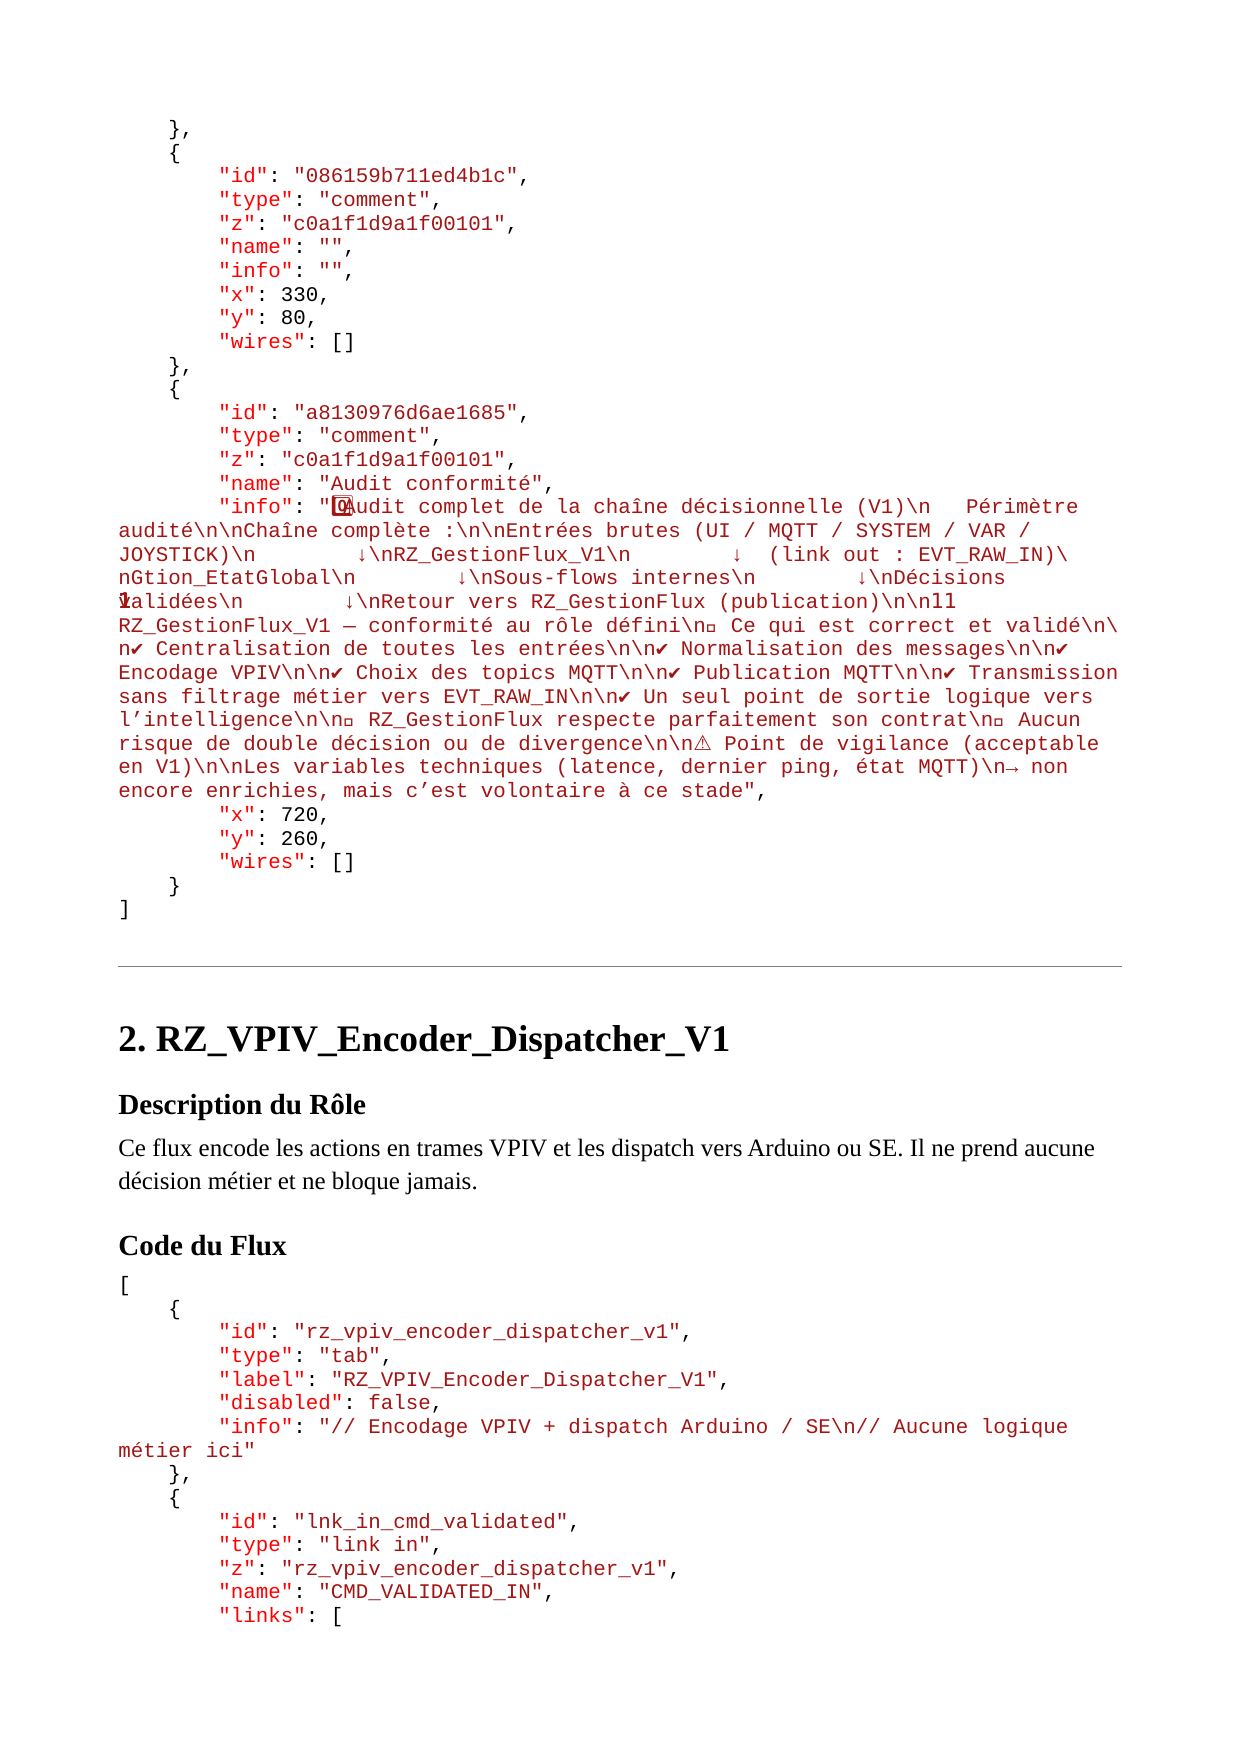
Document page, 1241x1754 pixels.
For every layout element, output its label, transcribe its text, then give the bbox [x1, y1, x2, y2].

text "type": "tab", [118, 1345, 1122, 1369]
text [ [118, 1274, 1122, 1298]
text "wires": [] [118, 331, 1122, 354]
text "name": "Audit conformité", [118, 473, 1122, 496]
text "info": "// Encodage VPIV + dispatch Arduino / SE\n// Aucune logique métier ici" [118, 1416, 1122, 1463]
subtitle Code du Flux [118, 1228, 1122, 1262]
text "z": "c0a1f1d9a1f00101", [118, 449, 1122, 473]
text } [118, 875, 1122, 898]
text "disabled": false, [118, 1392, 1122, 1416]
text }, [118, 118, 1122, 142]
text "x": 330, [118, 284, 1122, 307]
text "id": "a8130976d6ae1685", [118, 402, 1122, 426]
text "links": [ [118, 1605, 1122, 1629]
text "z": "rz_vpiv_encoder_dispatcher_v1", [118, 1558, 1122, 1582]
text "info": "", [118, 260, 1122, 284]
text "id": "086159b711ed4b1c", [118, 165, 1122, 189]
text { [118, 1298, 1122, 1321]
text "wires": [] [118, 851, 1122, 875]
text "name": "CMD_VALIDATED_IN", [118, 1582, 1122, 1605]
text "info": "🧩 Audit complet de la chaîne décisionnelle (V1)\n0️⃣ Périmètre audité\n\nChaîne complète :\n\nEntrées brutes (UI / MQTT / SYSTEM / VAR / JOYSTICK)\n ↓\nRZ_GestionFlux_V1\n ↓ (link out : EVT_RAW_IN)\nGtion_EtatGlobal\n ↓\nSous-flows internes\n ↓\nDécisions validées\n ↓\nRetour vers RZ_GestionFlux (publication)\n\n1️⃣ RZ_GestionFlux_V1 — conformité au rôle défini\n✅ Ce qui est correct et validé\n\n✔ Centralisation de toutes les entrées\n\n✔ Normalisation des messages\n\n✔ Encodage VPIV\n\n✔ Choix des topics MQTT\n\n✔ Publication MQTT\n\n✔ Transmission sans filtrage métier vers EVT_RAW_IN\n\n✔ Un seul point de sortie logique vers l’intelligence\n\n👉 RZ_GestionFlux respecte parfaitement son contrat\n👉 Aucun risque de double décision ou de divergence\n\n⚠️ Point de vigilance (acceptable en V1)\n\nLes variables techniques (latence, dernier ping, état MQTT)\n→ non encore enrichies, mais c’est volontaire à ce stade", [118, 496, 1122, 804]
text "id": "lnk_in_cmd_validated", [118, 1511, 1122, 1534]
text "type": "comment", [118, 426, 1122, 449]
text "y": 260, [118, 827, 1122, 851]
text ] [118, 898, 1122, 922]
text "id": "rz_vpiv_encoder_dispatcher_v1", [118, 1321, 1122, 1345]
subtitle Description du Rôle [118, 1087, 1122, 1120]
text Ce flux encode les actions en trames VPIV et les dispatch vers Arduino ou SE. Il ne prend aucune décision métier et ne bloque jamais. [118, 1133, 1122, 1195]
text { [118, 142, 1122, 165]
text }, [118, 1463, 1122, 1487]
subtitle 2. RZ_VPIV_Encoder_Dispatcher_V1 [118, 1017, 1122, 1060]
text "name": "", [118, 236, 1122, 260]
text { [118, 378, 1122, 402]
text "type": "link in", [118, 1534, 1122, 1558]
text }, [118, 354, 1122, 378]
text "type": "comment", [118, 189, 1122, 213]
text "y": 80, [118, 307, 1122, 331]
text "z": "c0a1f1d9a1f00101", [118, 213, 1122, 236]
text "label": "RZ_VPIV_Encoder_Dispatcher_V1", [118, 1369, 1122, 1392]
text { [118, 1487, 1122, 1511]
text "x": 720, [118, 804, 1122, 827]
